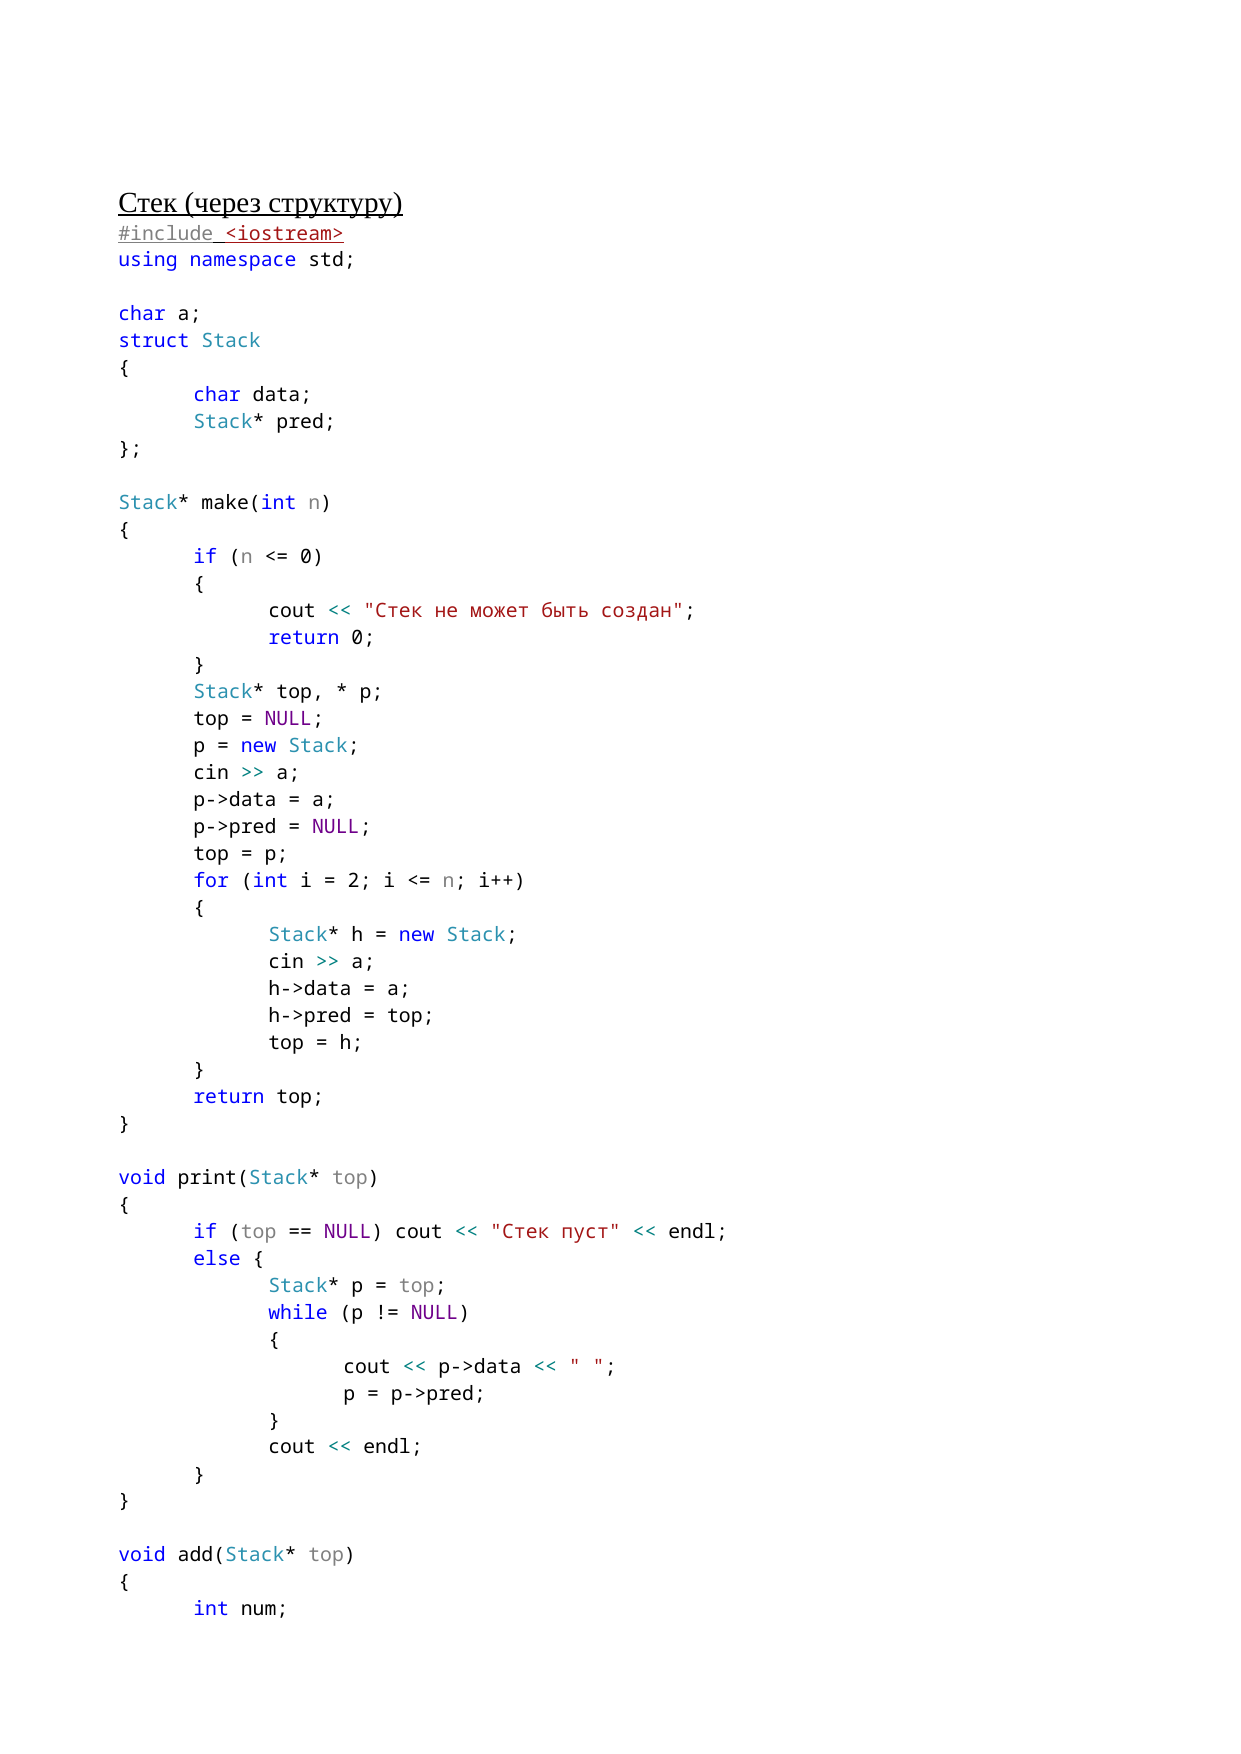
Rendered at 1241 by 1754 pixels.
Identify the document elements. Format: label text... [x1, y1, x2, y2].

text while (p != NULL) [118, 1298, 1122, 1325]
text top = NULL; [118, 704, 1122, 731]
text { [118, 516, 1122, 542]
text { [118, 569, 1122, 596]
text Stack* top, * p; [118, 677, 1122, 704]
text } [118, 1460, 1122, 1487]
text if (n <= 0) [118, 542, 1122, 569]
text { [118, 354, 1122, 381]
text if (top == NULL) cout << "Стек пуст" << endl; [118, 1217, 1122, 1244]
text for (int i = 2; i <= n; i++) [118, 866, 1122, 893]
text cin >> a; [118, 947, 1122, 974]
text p = new Stack; [118, 731, 1122, 758]
text { [118, 893, 1122, 920]
text void add(Stack* top) [118, 1541, 1122, 1568]
text Stack* p = top; [118, 1271, 1122, 1298]
text cin >> a; [118, 758, 1122, 785]
text h->pred = top; [118, 1001, 1122, 1028]
text struct Stack [118, 327, 1122, 354]
text cout << p->data << " "; [118, 1352, 1122, 1379]
text } [118, 1109, 1122, 1136]
text Stack* h = new Stack; [118, 920, 1122, 947]
text char a; [118, 300, 1122, 327]
text { [118, 1190, 1122, 1217]
text p = p->pred; [118, 1379, 1122, 1406]
text } [118, 1055, 1122, 1082]
text } [118, 650, 1122, 677]
text return top; [118, 1082, 1122, 1109]
text else { [118, 1244, 1122, 1271]
text cout << "Стек не может быть создан"; [118, 596, 1122, 623]
text return 0; [118, 623, 1122, 650]
text #include <iostream> [118, 219, 1122, 246]
text Stack* pred; [118, 408, 1122, 434]
text { [118, 1325, 1122, 1352]
text top = p; [118, 839, 1122, 866]
text { [118, 1568, 1122, 1595]
text } [118, 1406, 1122, 1433]
text }; [118, 434, 1122, 462]
text p->data = a; [118, 785, 1122, 812]
text char data; [118, 381, 1122, 408]
text Stack* make(int n) [118, 488, 1122, 516]
text h->data = a; [118, 974, 1122, 1001]
text Стек (через структуру) [118, 185, 1122, 219]
text } [118, 1487, 1122, 1514]
text using namespace std; [118, 246, 1122, 273]
text top = h; [118, 1028, 1122, 1055]
text p->pred = NULL; [118, 812, 1122, 839]
text cout << endl; [118, 1433, 1122, 1460]
text int num; [118, 1595, 1122, 1622]
text void print(Stack* top) [118, 1163, 1122, 1190]
